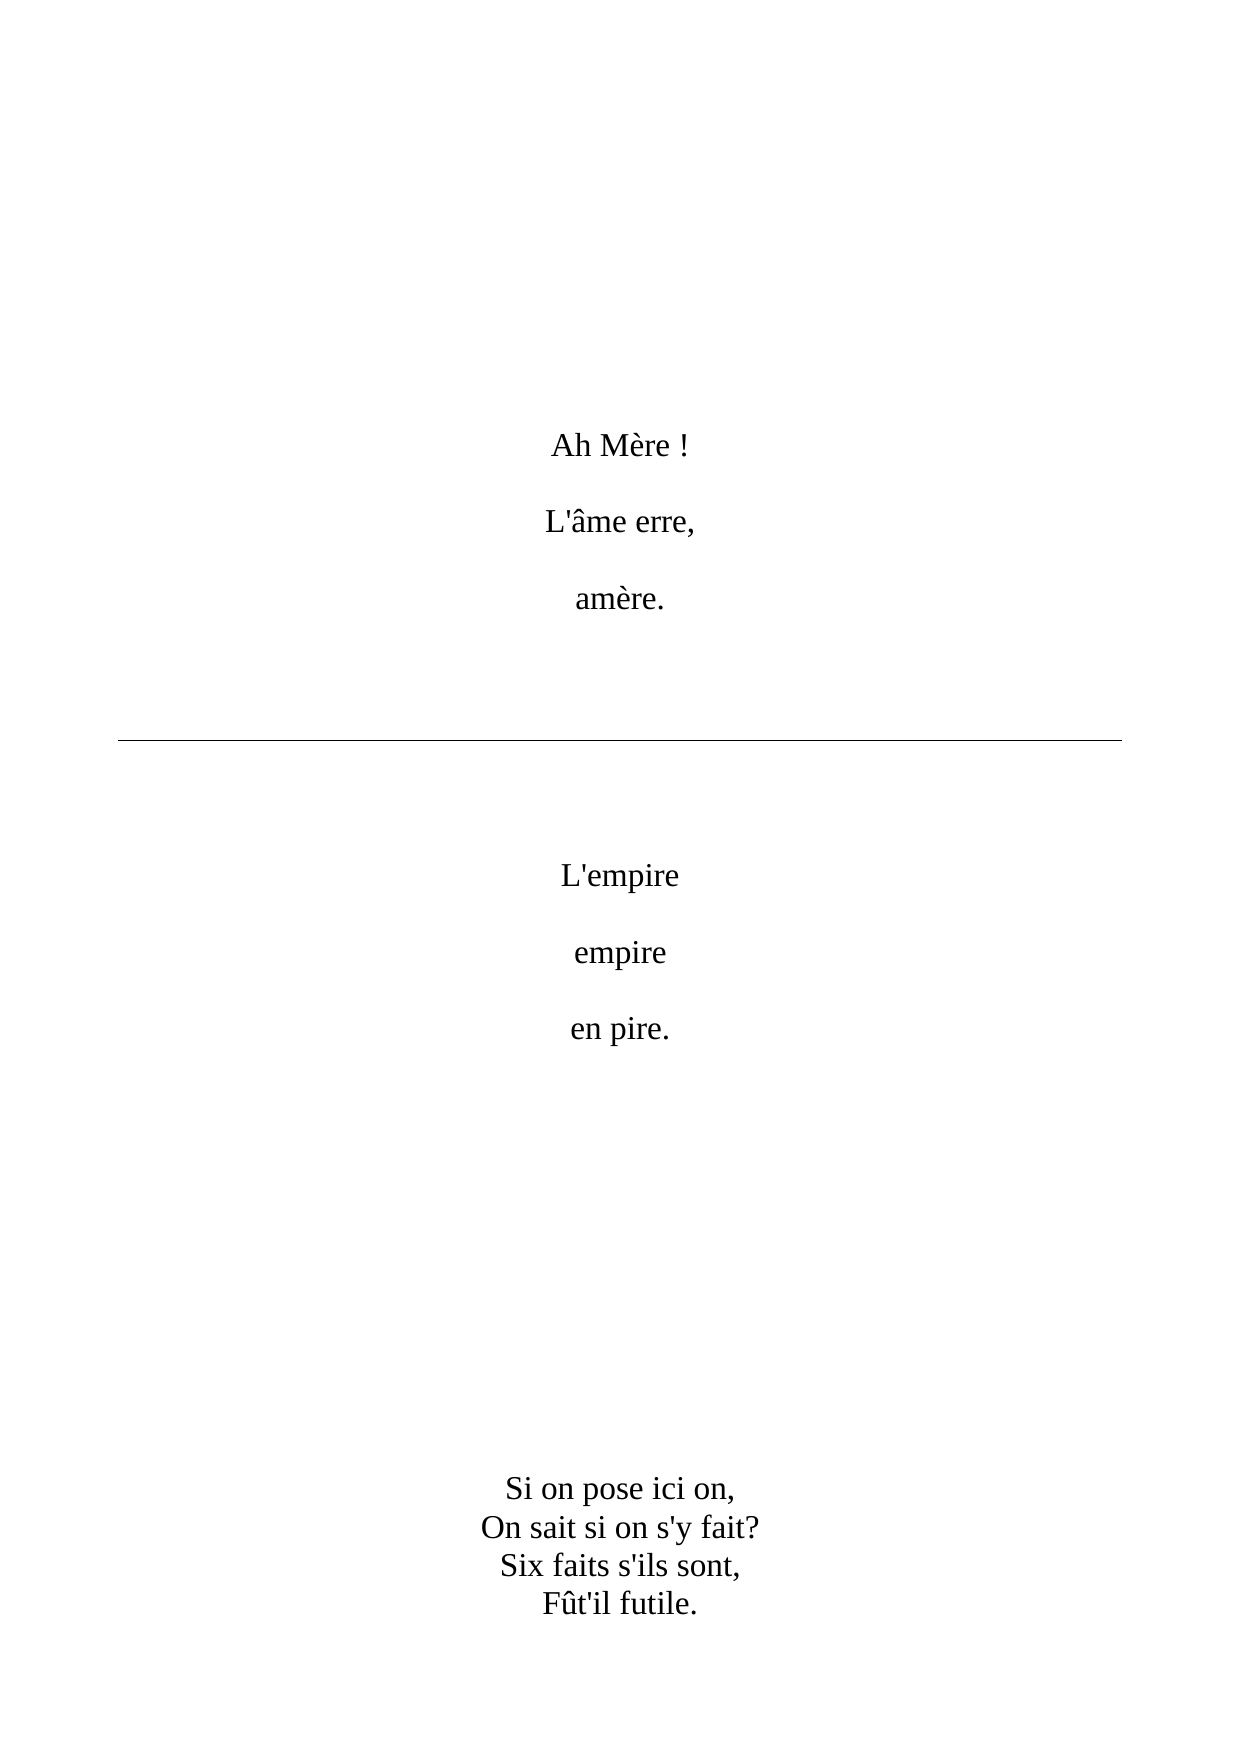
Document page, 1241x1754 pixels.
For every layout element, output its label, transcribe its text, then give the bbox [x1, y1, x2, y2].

text L'empire [118, 855, 1122, 894]
text Fût'il futile. [118, 1584, 1122, 1622]
text Ah Mère ! [118, 425, 1122, 463]
text en pire. [118, 1009, 1122, 1047]
text Six faits s'ils sont, [118, 1545, 1122, 1584]
text amère. [118, 578, 1122, 616]
text L'âme erre, [118, 501, 1122, 540]
text On sait si on s'y fait? [118, 1507, 1122, 1545]
text empire [118, 932, 1122, 970]
text Si on pose ici on, [118, 1469, 1122, 1507]
